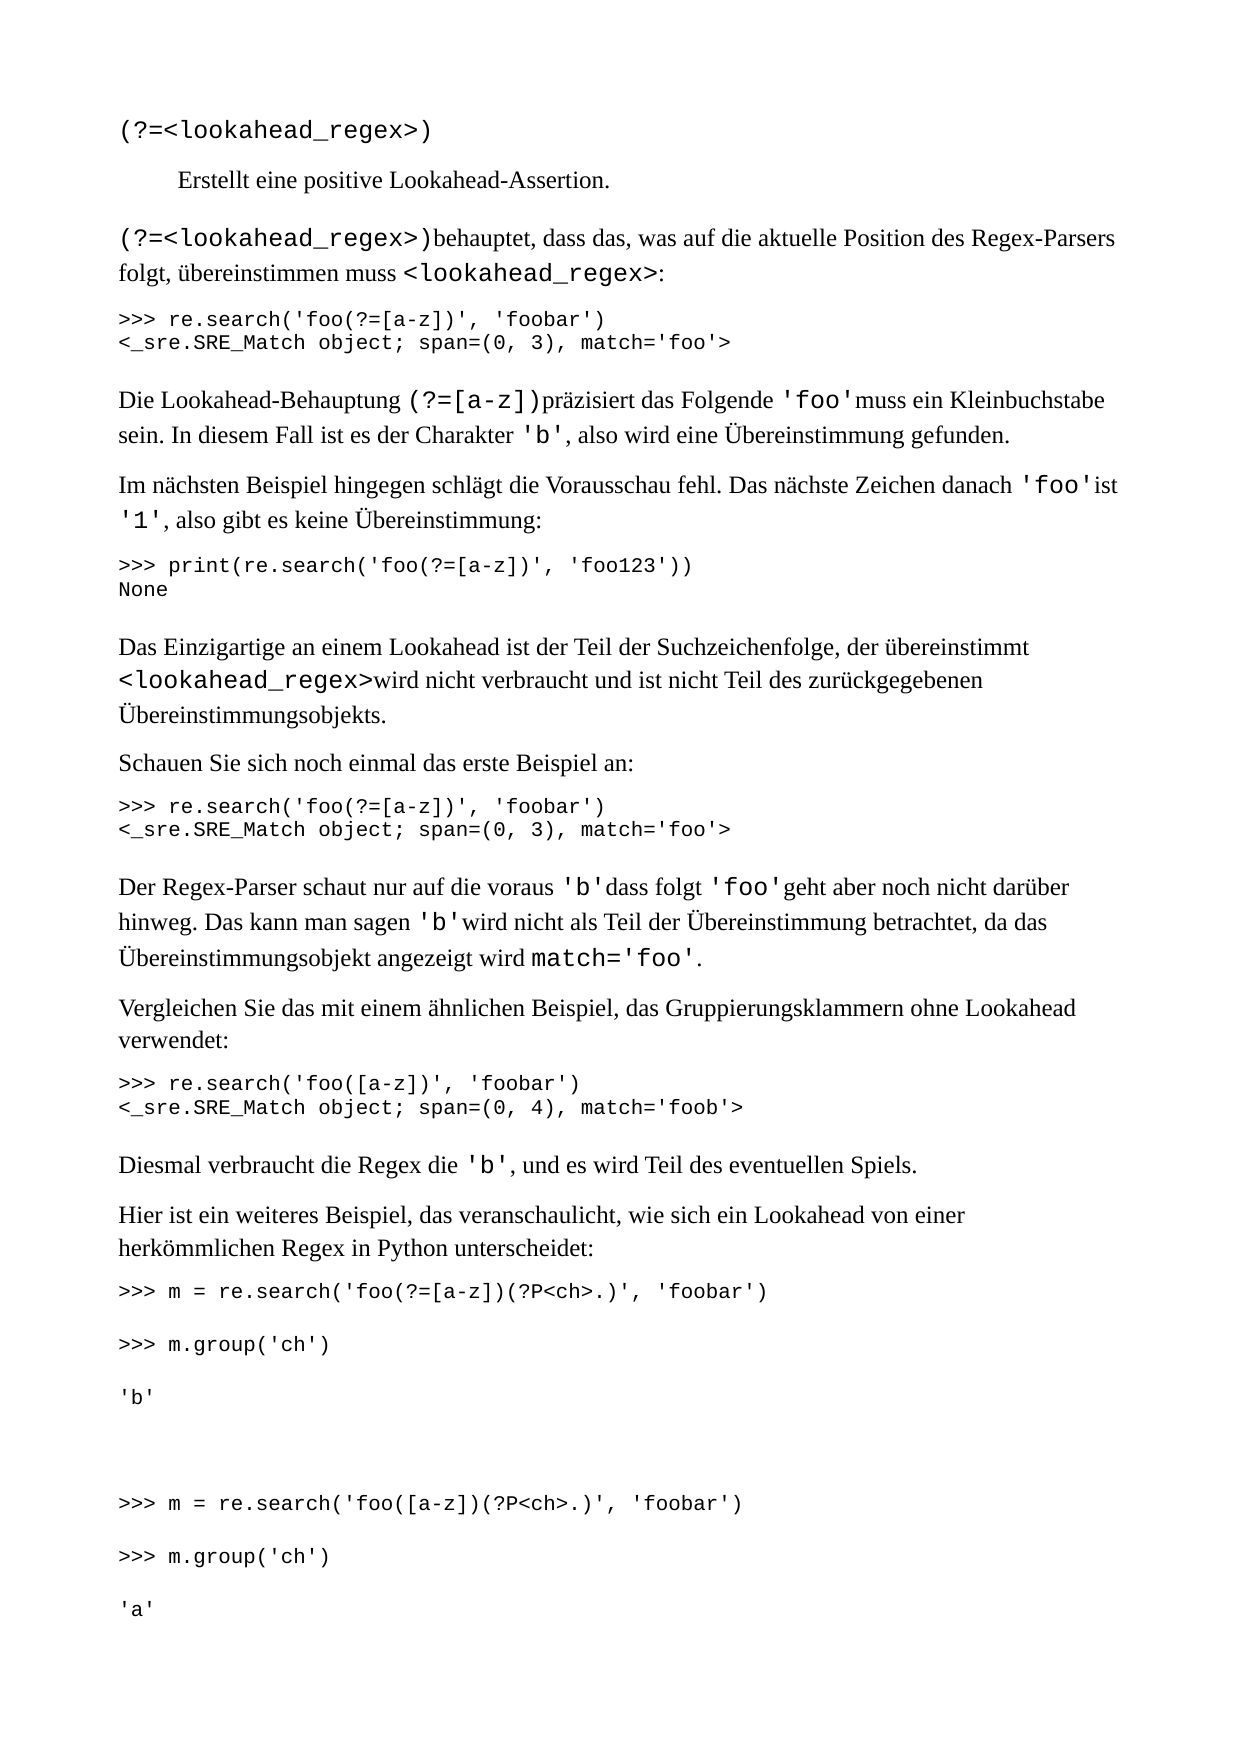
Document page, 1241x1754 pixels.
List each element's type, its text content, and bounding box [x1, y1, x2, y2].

text >>> re.search('foo([a-z])', 'foobar') [118, 1073, 1122, 1097]
text (?=<lookahead_regex>) [118, 118, 1122, 146]
text >>> m = re.search('foo(?=[a-z])(?P<ch>.)', 'foobar') [118, 1281, 1122, 1304]
text Im nächsten Beispiel hingegen schlägt die Vorausschau fehl. Das nächste Zeichen danach 'foo'ist '1', also gibt es keine Übereinstimmung: [118, 470, 1122, 536]
text <_sre.SRE_Match object; span=(0, 3), match='foo'> [118, 819, 1122, 843]
text <_sre.SRE_Match object; span=(0, 4), match='foob'> [118, 1097, 1122, 1121]
text >>> m.group('ch') [118, 1334, 1122, 1357]
text >>> print(re.search('foo(?=[a-z])', 'foo123')) [118, 556, 1122, 579]
text Die Lookahead-Behauptung (?=[a-z])präzisiert das Folgende 'foo'muss ein Kleinbuchstabe sein. In diesem Fall ist es der Charakter 'b', also wird eine Übereinstimmung gefunden. [118, 385, 1122, 451]
text Erstellt eine positive Lookahead-Assertion. [177, 165, 1063, 194]
text Diesmal verbraucht die Regex die 'b', und es wird Teil des eventuellen Spiels. [118, 1150, 1122, 1181]
text Das Einzigartige an einem Lookahead ist der Teil der Suchzeichenfolge, der übereinstimmt <lookahead_regex>wird nicht verbraucht und ist nicht Teil des zurückgegebenen Übereinstimmungsobjekts. [118, 632, 1122, 729]
text Vergleichen Sie das mit einem ähnlichen Beispiel, das Gruppierungsklammern ohne Lookahead verwendet: [118, 993, 1122, 1054]
text Der Regex-Parser schaut nur auf die voraus 'b'dass folgt 'foo'geht aber noch nicht darüber hinweg. Das kann man sagen 'b'wird nicht als Teil der Übereinstimmung betrachtet, da das Übereinstimmungsobjekt angezeigt wird match='foo'. [118, 872, 1122, 973]
text None [118, 579, 1122, 603]
text 'a' [118, 1599, 1122, 1623]
text 'b' [118, 1387, 1122, 1411]
text >>> m = re.search('foo([a-z])(?P<ch>.)', 'foobar') [118, 1493, 1122, 1517]
text Schauen Sie sich noch einmal das erste Beispiel an: [118, 748, 1122, 777]
text >>> m.group('ch') [118, 1546, 1122, 1570]
text >>> re.search('foo(?=[a-z])', 'foobar') [118, 308, 1122, 332]
text (?=<lookahead_regex>)behauptet, dass das, was auf die aktuelle Position des Regex-Parsers folgt, übereinstimmen muss <lookahead_regex>: [118, 223, 1122, 289]
text <_sre.SRE_Match object; span=(0, 3), match='foo'> [118, 332, 1122, 356]
text Hier ist ein weiteres Beispiel, das veranschaulicht, wie sich ein Lookahead von einer herkömmlichen Regex in Python unterscheidet: [118, 1200, 1122, 1262]
text >>> re.search('foo(?=[a-z])', 'foobar') [118, 796, 1122, 819]
